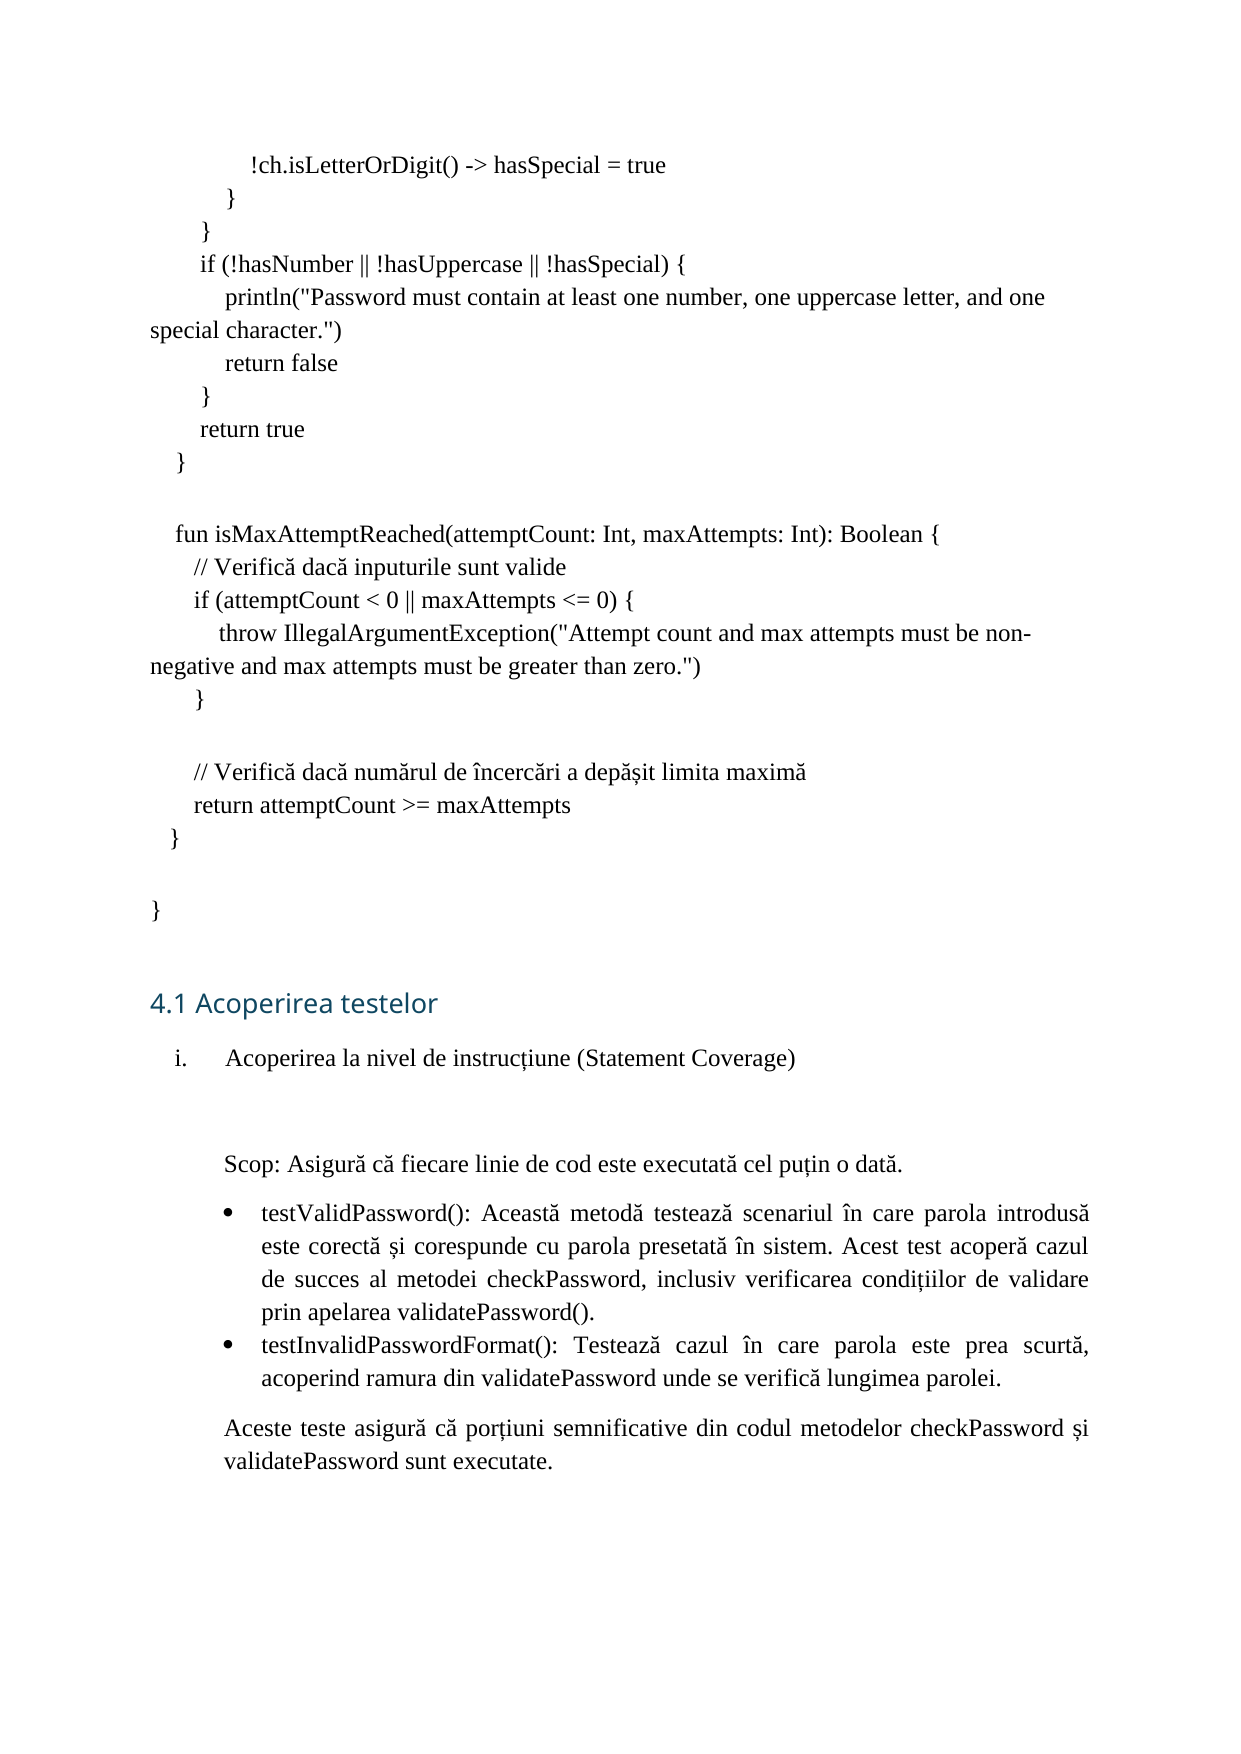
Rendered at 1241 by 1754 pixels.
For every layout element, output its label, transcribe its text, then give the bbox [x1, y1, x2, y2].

list Acoperirea la nivel de instrucțiune (Statement Coverage) [187, 1043, 1090, 1072]
text Aceste teste asigură că porțiuni semnificative din codul metodelor checkPassword și validatePassword sunt executate. [224, 1413, 1090, 1475]
text !ch.isLetterOrDigit() -> hasSpecial = true } } if (!hasNumber || !hasUppercase || !hasSpecial) { println("Password must contain at least one number, one uppercase letter, and one special character.") return false } return true } fun isMaxAttemptReached(attemptCount: Int, maxAttempts: Int): Boolean { // Verifică dacă inputurile sunt valide if (attemptCount < 0 || maxAttempts <= 0) { throw IllegalArgumentException("Attempt count and max attempts must be non-negative and max attempts must be greater than zero.") } // Verifică dacă numărul de încercări a depășit limita maximă return attemptCount >= maxAttempts } } [150, 150, 1090, 924]
text 4.1 Acoperirea testelor [150, 944, 1090, 1021]
list testInvalidPasswordFormat(): Testează cazul în care parola este prea scurtă, acoperind ramura din validatePassword unde se verifică lungimea parolei. [224, 1331, 1090, 1392]
list testValidPassword(): Această metodă testează scenariul în care parola introdusă este corectă și corespunde cu parola presetată în sistem. Acest test acoperă cazul de succes al metodei checkPassword, inclusiv verificarea condițiilor de validare prin apelarea validatePassword(). [224, 1198, 1090, 1326]
text Scop: Asigură că fiecare linie de cod este executată cel puțin o dată. [224, 1149, 1090, 1177]
